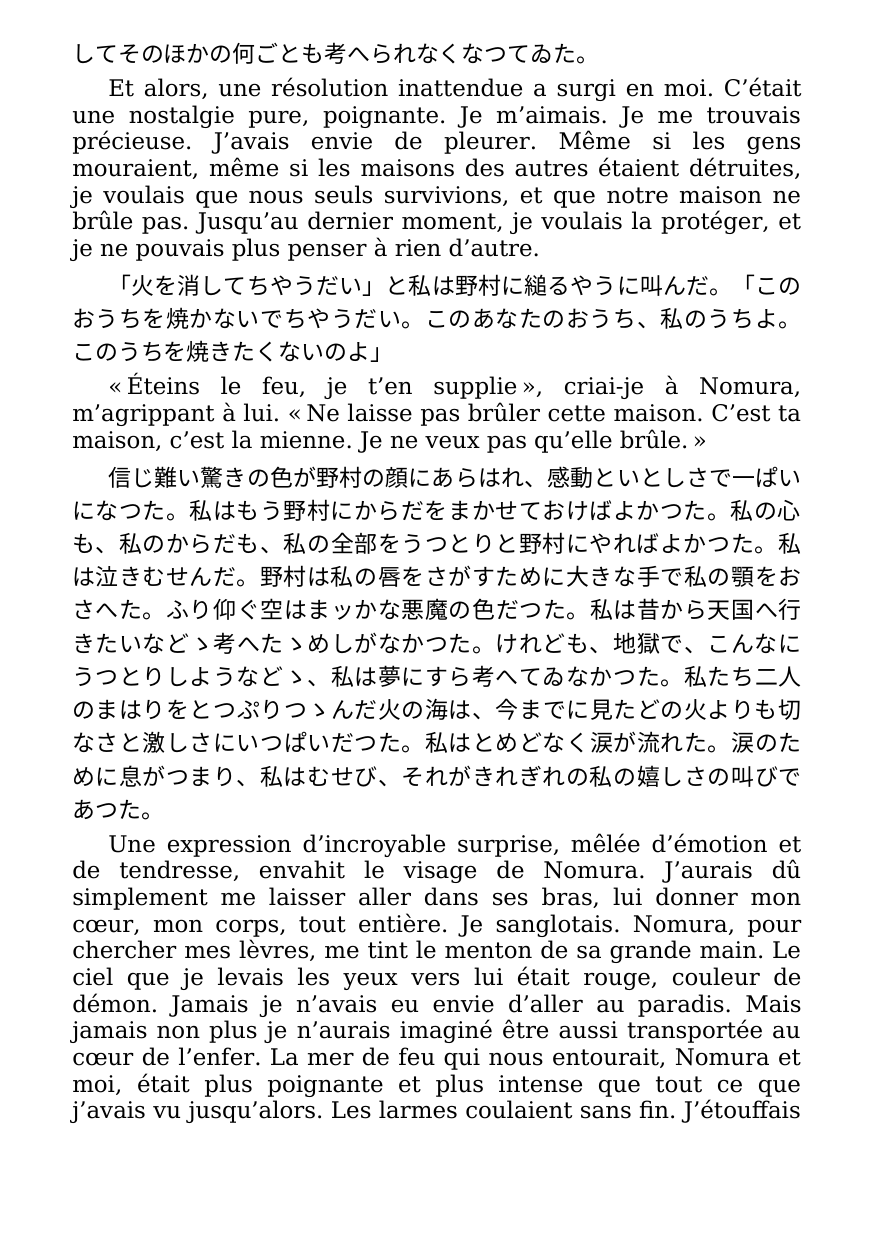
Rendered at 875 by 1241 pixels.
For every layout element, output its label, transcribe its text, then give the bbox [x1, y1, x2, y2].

text Et alors, une résolution inattendue a surgi en moi. C’était une nostalgie pure, poignante. Je m’aimais. Je me trouvais précieuse. J’avais envie de pleurer. Même si les gens mouraient, même si les maisons des autres étaient détruites, je voulais que nous seuls survivions, et que notre maison ne brûle pas. Jusqu’au dernier moment, je voulais la protéger, et je ne pouvais plus penser à rien d’autre. [72, 75, 802, 262]
text Une expression d’incroyable surprise, mêlée d’émotion et de tendresse, envahit le visage de Nomura. J’aurais dû simplement me laisser aller dans ses bras, lui donner mon cœur, mon corps, tout entière. Je sanglotais. Nomura, pour chercher mes lèvres, me tint le menton de sa grande main. Le ciel que je levais les yeux vers lui était rouge, couleur de démon. Jamais je n’avais eu envie d’aller au paradis. Mais jamais non plus je n’aurais imaginé être aussi transportée au cœur de l’enfer. La mer de feu qui nous entourait, Nomura et moi, était plus poignante et plus intense que tout ce que j’avais vu jusqu’alors. Les larmes coulaient sans fin. J’étouffais [72, 831, 802, 1124]
text 信じ難い驚きの色が野村の顔にあらはれ、感動といとしさで一ぱいになつた。私はもう野村にからだをまかせておけばよかつた。私の心も、私のからだも、私の全部をうつとりと野村にやればよかつた。私は泣きむせんだ。野村は私の唇をさがすために大きな手で私の顎をおさへた。ふり仰ぐ空はまッかな悪魔の色だつた。私は昔から天国へ行きたいなどゝ考へたゝめしがなかつた。けれども、地獄で、こんなにうつとりしようなどゝ、私は夢にすら考へてゐなかつた。私たち二人のまはりをとつぷりつゝんだ火の海は、今までに見たどの火よりも切なさと激しさにいつぱいだつた。私はとめどなく涙が流れた。涙のために息がつまり、私はむせび、それがきれぎれの私の嬉しさの叫びであつた。 [72, 459, 802, 825]
text 「火を消してちやうだい」と私は野村に縋るやうに叫んだ。「このおうちを焼かないでちやうだい。このあなたのおうち、私のうちよ。このうちを焼きたくないのよ」 [72, 268, 802, 367]
text してそのほかの何ごとも考へられなくなつてゐた。 [72, 36, 802, 69]
text « Éteins le feu, je t’en supplie », criai-je à Nomura, m’agrippant à lui. « Ne laisse pas brûler cette maison. C’est ta maison, c’est la mienne. Je ne veux pas qu’elle brûle. » [72, 373, 802, 453]
